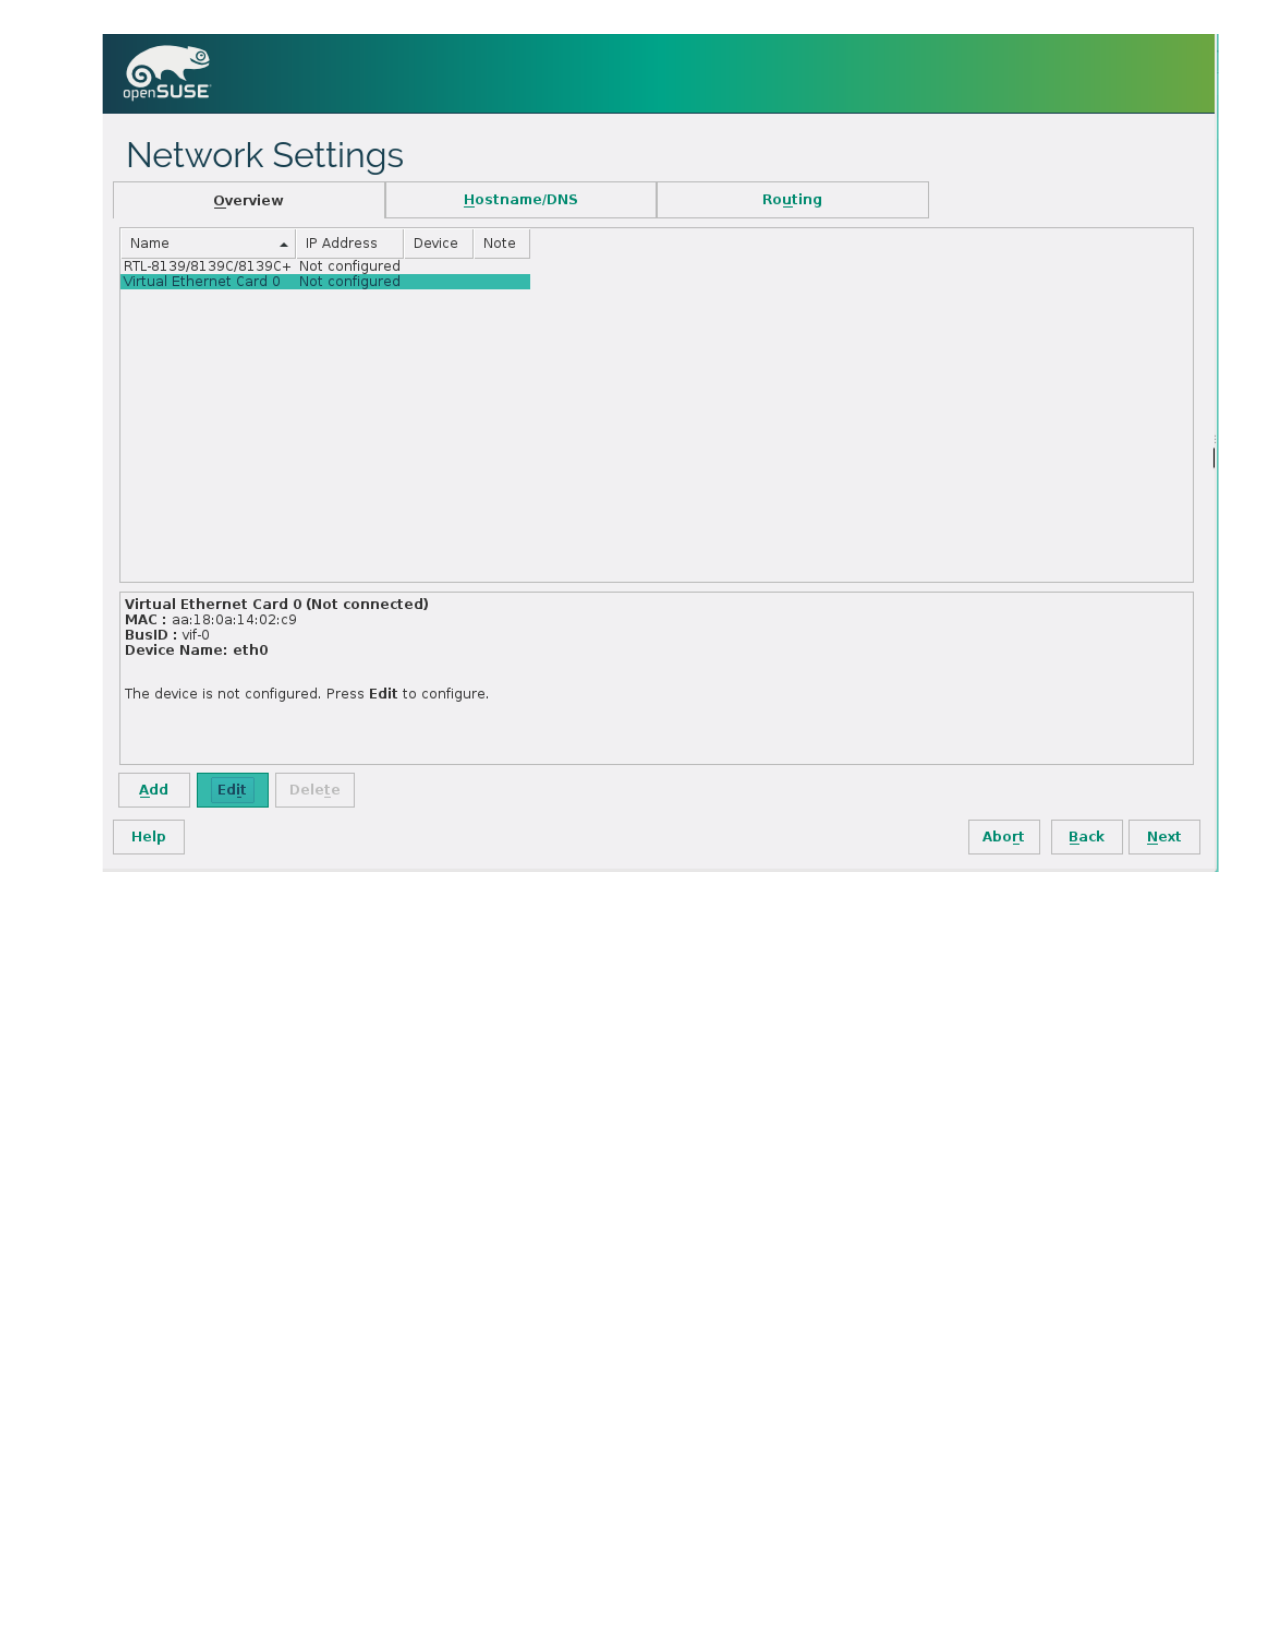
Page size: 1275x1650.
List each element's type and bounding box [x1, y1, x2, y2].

picture [102, 34, 1219, 872]
